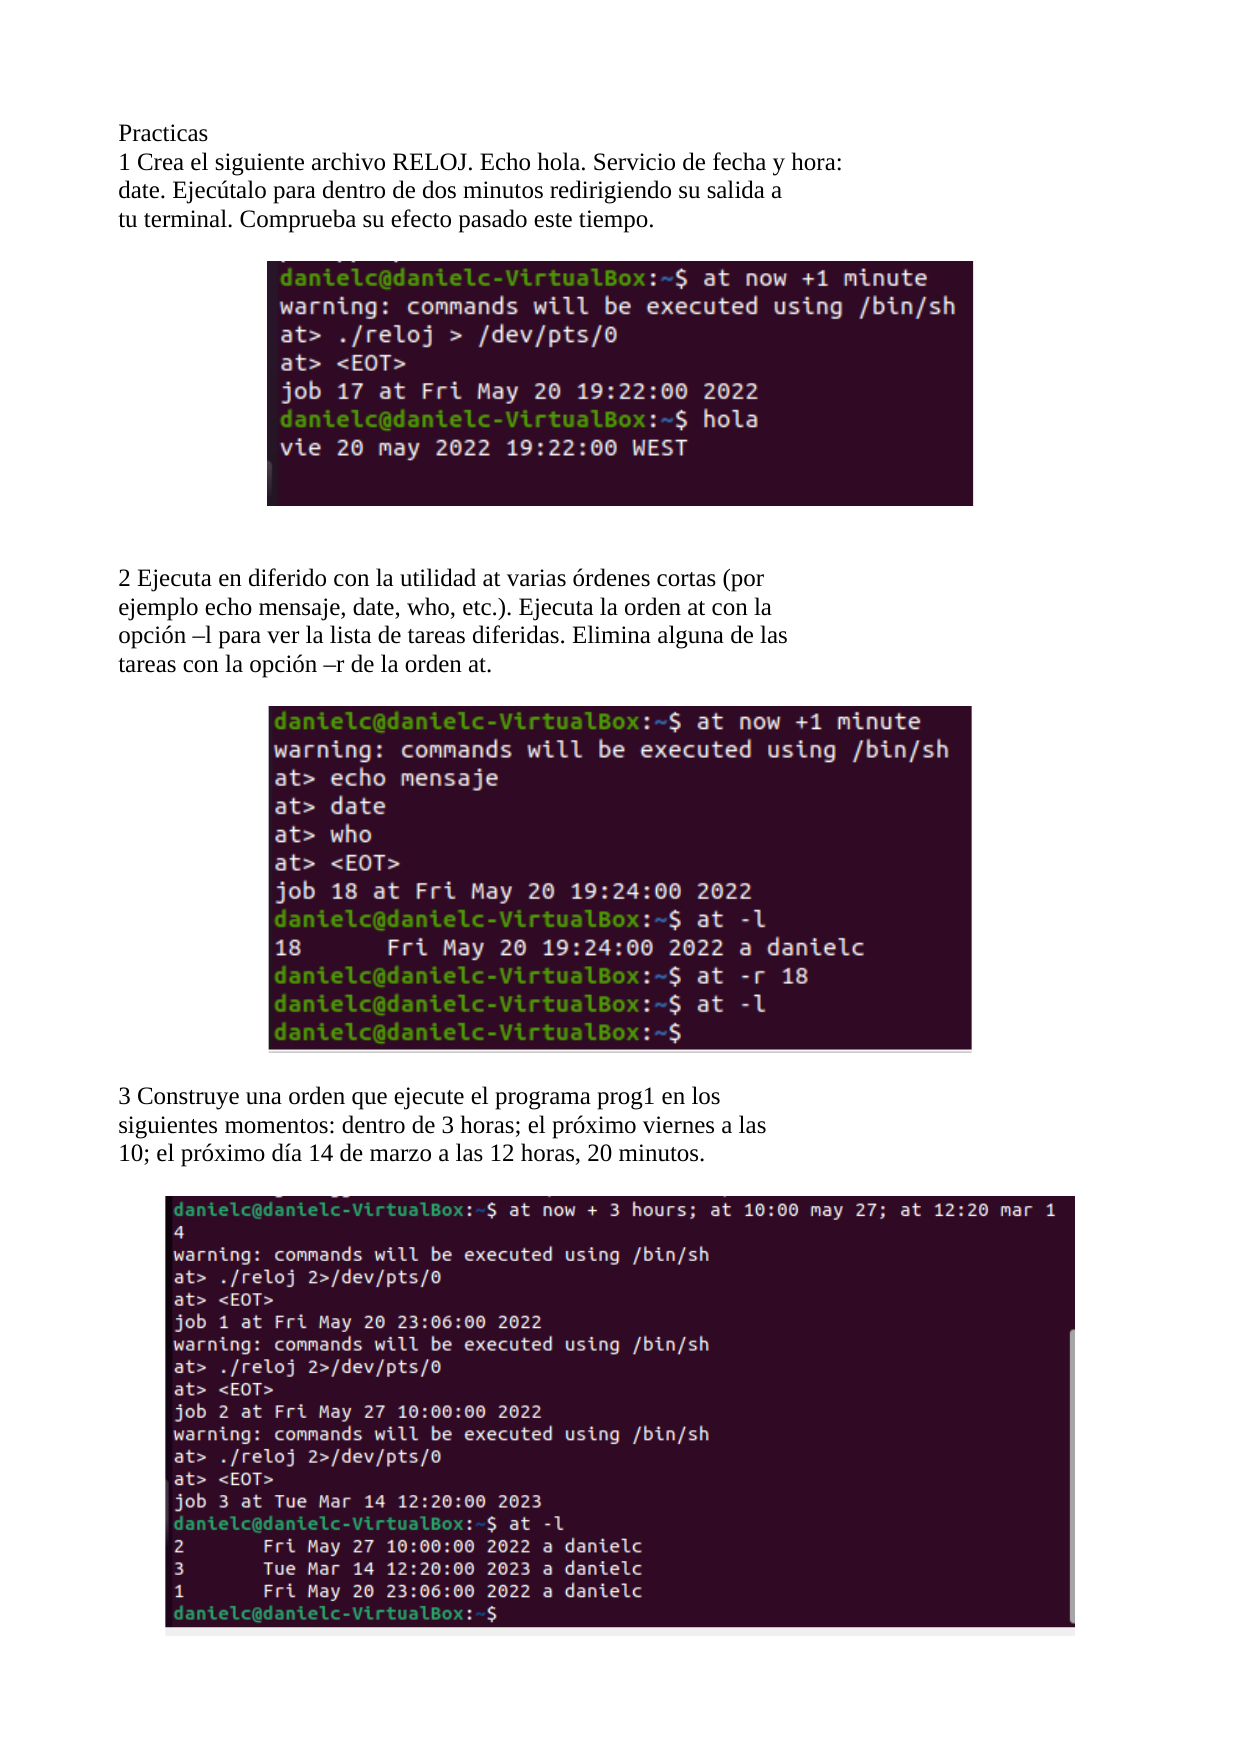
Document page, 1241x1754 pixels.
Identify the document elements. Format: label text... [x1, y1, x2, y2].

text tu terminal. Comprueba su efecto pasado este tiempo. [118, 204, 1122, 233]
text 10; el próximo día 14 de marzo a las 12 horas, 20 minutos. [118, 1138, 1122, 1167]
text ejemplo echo mensaje, date, who, etc.). Ejecuta la orden at con la [118, 592, 1122, 621]
text 1 Crea el siguiente archivo RELOJ. Echo hola. Servicio de fecha y hora: [118, 147, 1122, 176]
text siguientes momentos: dentro de 3 horas; el próximo viernes a las [118, 1110, 1122, 1138]
text Practicas [118, 118, 1122, 147]
text 2 Ejecuta en diferido con la utilidad at varias órdenes cortas (por [118, 563, 1122, 592]
text tareas con la opción –r de la orden at. [118, 649, 1122, 678]
text date. Ejecútalo para dentro de dos minutos redirigiendo su salida a [118, 176, 1122, 204]
text 3 Construye una orden que ejecute el programa prog1 en los [118, 1081, 1122, 1110]
text opción –l para ver la lista de tareas diferidas. Elimina alguna de las [118, 621, 1122, 649]
